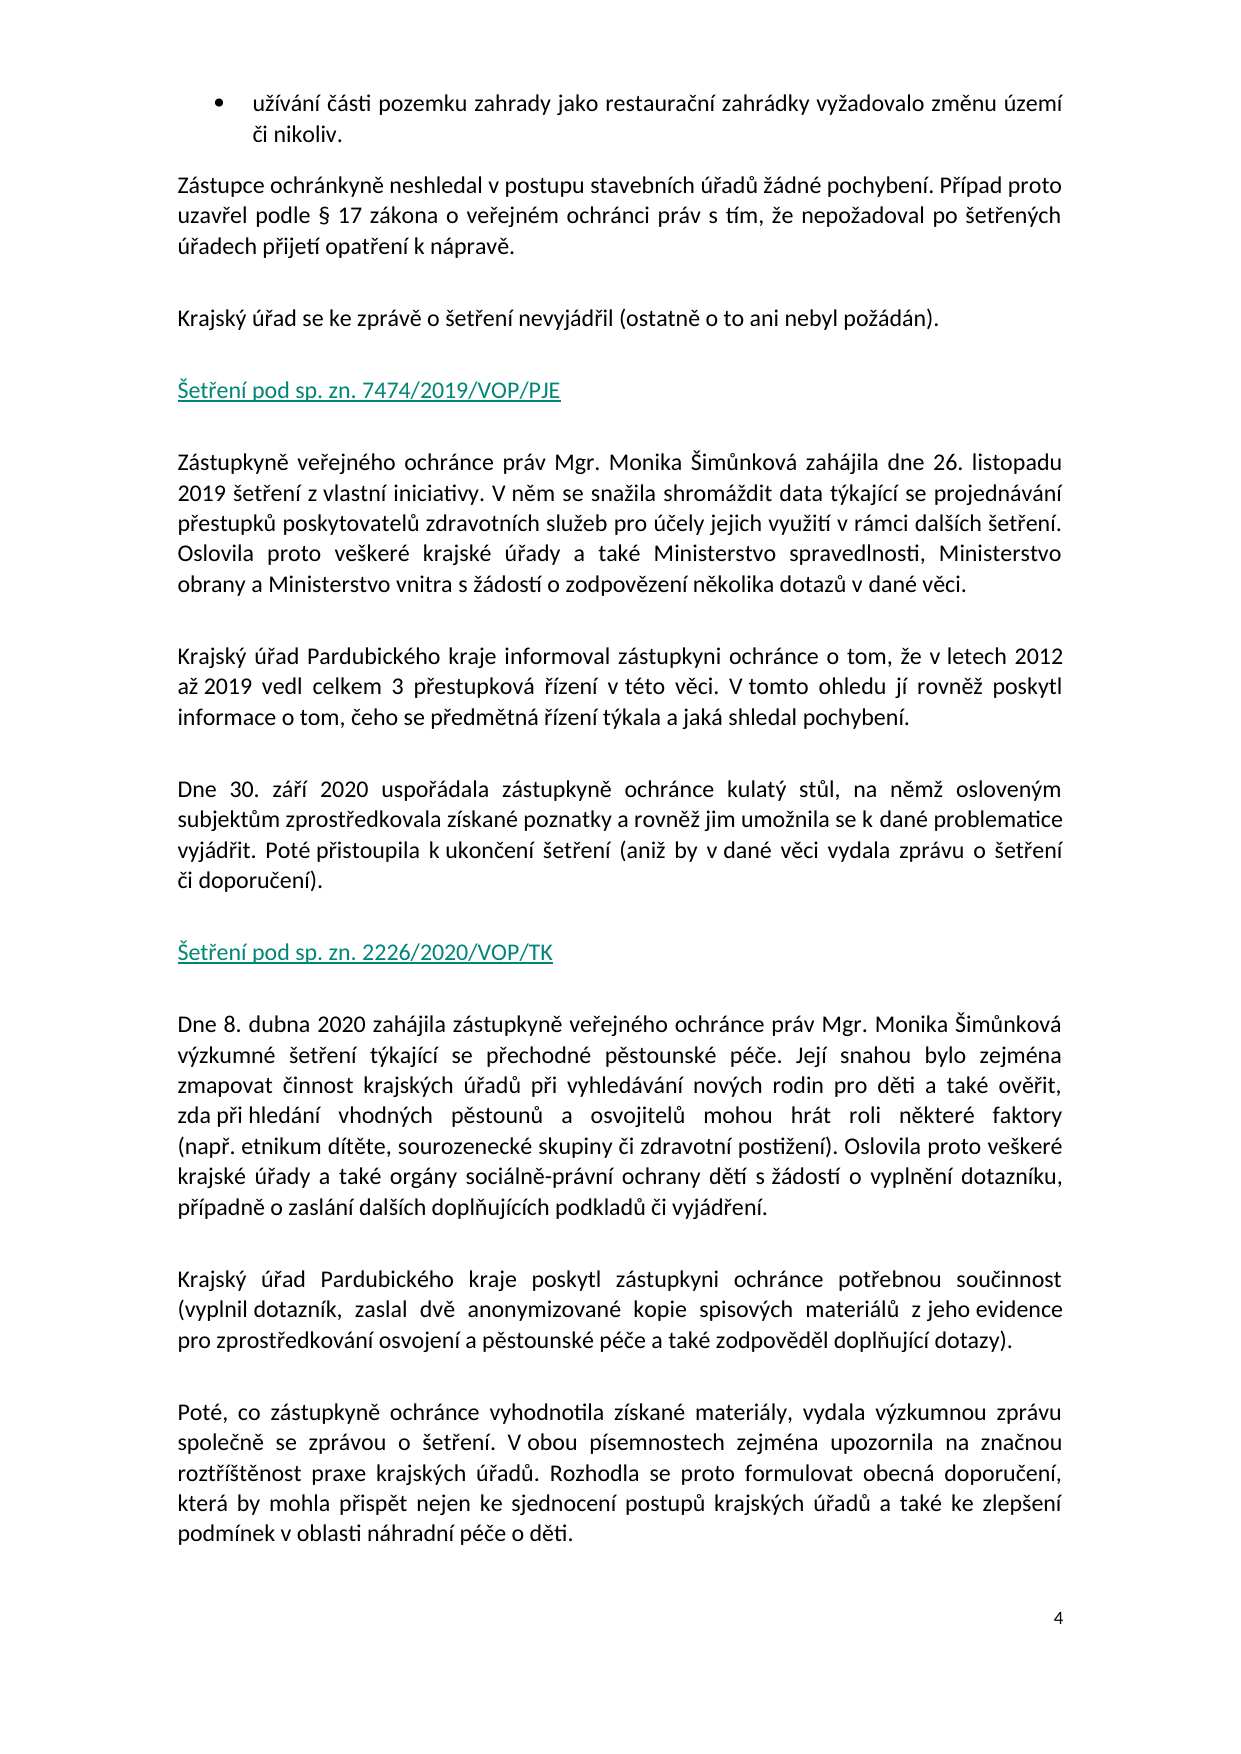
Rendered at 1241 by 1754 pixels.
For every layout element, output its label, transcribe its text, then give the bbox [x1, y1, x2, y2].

text Šetření pod sp. zn. 7474/2019/VOP/PJE [177, 375, 1063, 404]
text Zástupkyně veřejného ochránce práv Mgr. Monika Šimůnková zahájila dne 26. listopadu 2019 šetření z vlastní iniciativy. V něm se snažila shromáždit data týkající se projednávání přestupků poskytovatelů zdravotních služeb pro účely jejich využití v rámci dalších šetření. Oslovila proto veškeré krajské úřady a také Ministerstvo spravedlnosti, Ministerstvo obrany a Ministerstvo vnitra s žádostí o zodpovězení několika dotazů v dané věci. [177, 447, 1063, 598]
text Krajský úřad Pardubického kraje informoval zástupkyni ochránce o tom, že v letech 2012 až 2019 vedl celkem 3 přestupková řízení v této věci. V tomto ohledu jí rovněž poskytl informace o tom, čeho se předmětná řízení týkala a jaká shledal pochybení. [177, 641, 1063, 731]
text Zástupce ochránkyně neshledal v postupu stavebních úřadů žádné pochybení. Případ proto uzavřel podle § 17 zákona o veřejném ochránci práv s tím, že nepožadoval po šetřených úřadech přijetí opatření k nápravě. [177, 170, 1063, 260]
text Krajský úřad se ke zprávě o šetření nevyjádřil (ostatně o to ani nebyl požádán). [177, 303, 1063, 332]
text Dne 8. dubna 2020 zahájila zástupkyně veřejného ochránce práv Mgr. Monika Šimůnková výzkumné šetření týkající se přechodné pěstounské péče. Její snahou bylo zejména zmapovat činnost krajských úřadů při vyhledávání nových rodin pro děti a také ověřit, zda při hledání vhodných pěstounů a osvojitelů mohou hrát roli některé faktory (např. etnikum dítěte, sourozenecké skupiny či zdravotní postižení). Oslovila proto veškeré krajské úřady a také orgány sociálně-právní ochrany dětí s žádostí o vyplnění dotazníku, případně o zaslání dalších doplňujících podkladů či vyjádření. [177, 1009, 1063, 1221]
text Poté, co zástupkyně ochránce vyhodnotila získané materiály, vydala výzkumnou zprávu společně se zprávou o šetření. V obou písemnostech zejména upozornila na značnou roztříštěnost praxe krajských úřadů. Rozhodla se proto formulovat obecná doporučení, která by mohla přispět nejen ke sjednocení postupů krajských úřadů a také ke zlepšení podmínek v oblasti náhradní péče o děti. [177, 1397, 1063, 1548]
text Šetření pod sp. zn. 2226/2020/VOP/TK [177, 937, 1063, 967]
text Krajský úřad Pardubického kraje poskytl zástupkyni ochránce potřebnou součinnost (vyplnil dotazník, zaslal dvě anonymizované kopie spisových materiálů z jeho evidence pro zprostředkování osvojení a pěstounské péče a také zodpověděl doplňující dotazy). [177, 1264, 1063, 1354]
list užívání části pozemku zahrady jako restaurační zahrádky vyžadovalo změnu území či nikoliv. [215, 88, 1063, 148]
text Dne 30. září 2020 uspořádala zástupkyně ochránce kulatý stůl, na němž osloveným subjektům zprostředkovala získané poznatky a rovněž jim umožnila se k dané problematice vyjádřit. Poté přistoupila k ukončení šetření (aniž by v dané věci vydala zprávu o šetření či doporučení). [177, 774, 1063, 894]
